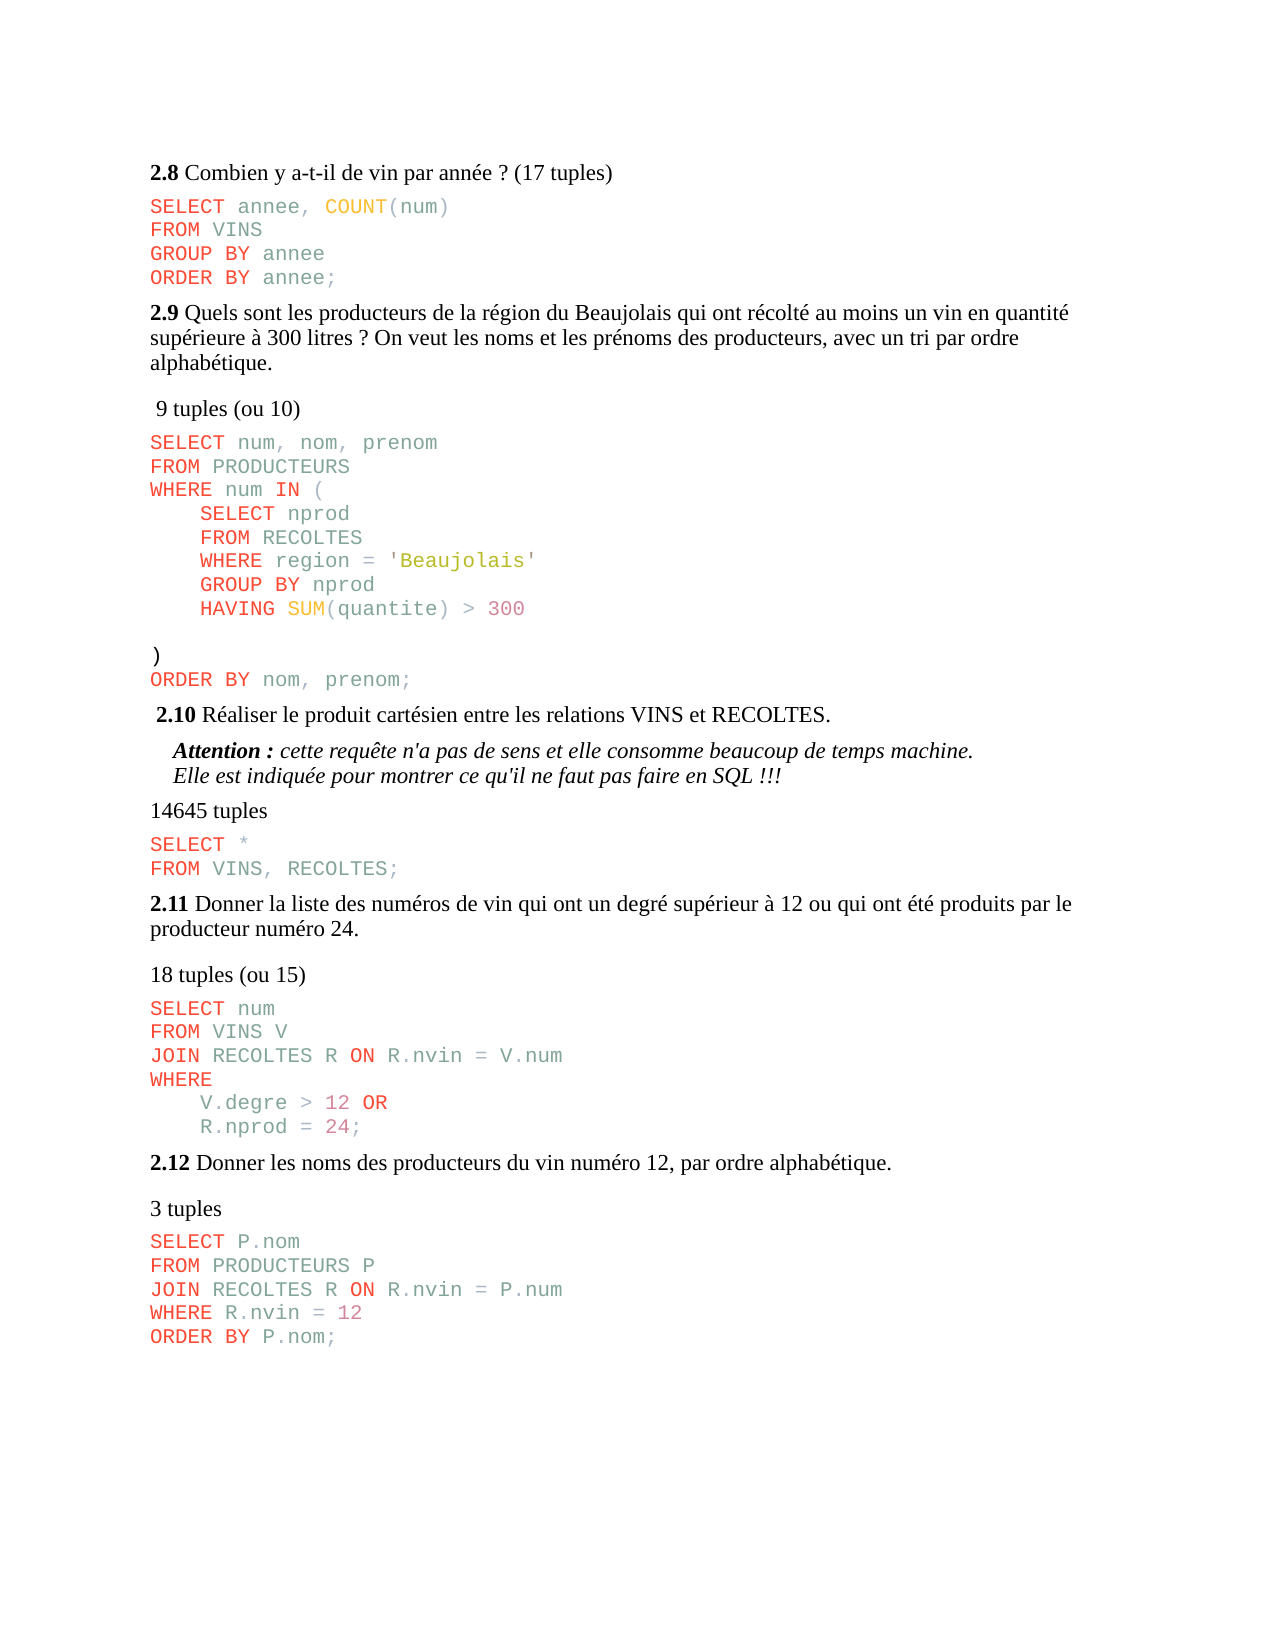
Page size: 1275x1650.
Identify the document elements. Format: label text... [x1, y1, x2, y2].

text JOIN RECOLTES R ON R.nvin = P.num [150, 1279, 1125, 1302]
text FROM VINS [150, 219, 1125, 243]
text ) [150, 645, 1125, 668]
text 9 tuples (ou 10) [150, 397, 1125, 422]
text ORDER BY nom, prenom; [150, 668, 1125, 692]
text 14645 tuples [150, 798, 1125, 823]
text SELECT num [150, 998, 1125, 1021]
text 2.11 Donner la liste des numéros de vin qui ont un degré supérieur à 12 ou qui ont été produits par le producteur numéro 24. [150, 892, 1125, 942]
text HAVING SUM(quantite) > 300 [150, 598, 1125, 621]
text SELECT num, nom, prenom [150, 432, 1125, 456]
text 2.8 Combien y a-t-il de vin par année ? (17 tuples) [150, 160, 1125, 185]
text SELECT P.nom [150, 1231, 1125, 1255]
text SELECT nprod [150, 503, 1125, 527]
text JOIN RECOLTES R ON R.nvin = V.num [150, 1045, 1125, 1069]
text ORDER BY annee; [150, 267, 1125, 290]
text WHERE region = 'Beaujolais' [150, 550, 1125, 574]
text WHERE [150, 1069, 1125, 1092]
text FROM VINS, RECOLTES; [150, 857, 1125, 881]
text Attention : cette requête n'a pas de sens et elle consomme beaucoup de temps machine. Elle est indiquée pour montrer ce qu'il ne faut pas faire en SQL !!! [150, 738, 1125, 788]
text 2.10 Réaliser le produit cartésien entre les relations VINS et RECOLTES. [150, 703, 1125, 728]
text FROM PRODUCTEURS P [150, 1255, 1125, 1279]
text SELECT annee, COUNT(num) [150, 196, 1125, 219]
text R.nprod = 24; [150, 1116, 1125, 1140]
text WHERE R.nvin = 12 [150, 1302, 1125, 1326]
text 2.12 Donner les noms des producteurs du vin numéro 12, par ordre alphabétique. [150, 1150, 1125, 1175]
text FROM VINS V [150, 1021, 1125, 1045]
text GROUP BY annee [150, 243, 1125, 267]
text 18 tuples (ou 15) [150, 962, 1125, 987]
text SELECT * [150, 834, 1125, 857]
text ORDER BY P.nom; [150, 1326, 1125, 1349]
text FROM PRODUCTEURS [150, 456, 1125, 479]
text V.degre > 12 OR [150, 1092, 1125, 1116]
text FROM RECOLTES [150, 527, 1125, 550]
text GROUP BY nprod [150, 574, 1125, 598]
text 2.9 Quels sont les producteurs de la région du Beaujolais qui ont récolté au moins un vin en quantité supérieure à 300 litres ? On veut les noms et les prénoms des producteurs, avec un tri par ordre alphabétique. [150, 301, 1125, 376]
text 3 tuples [150, 1196, 1125, 1221]
text WHERE num IN ( [150, 479, 1125, 503]
